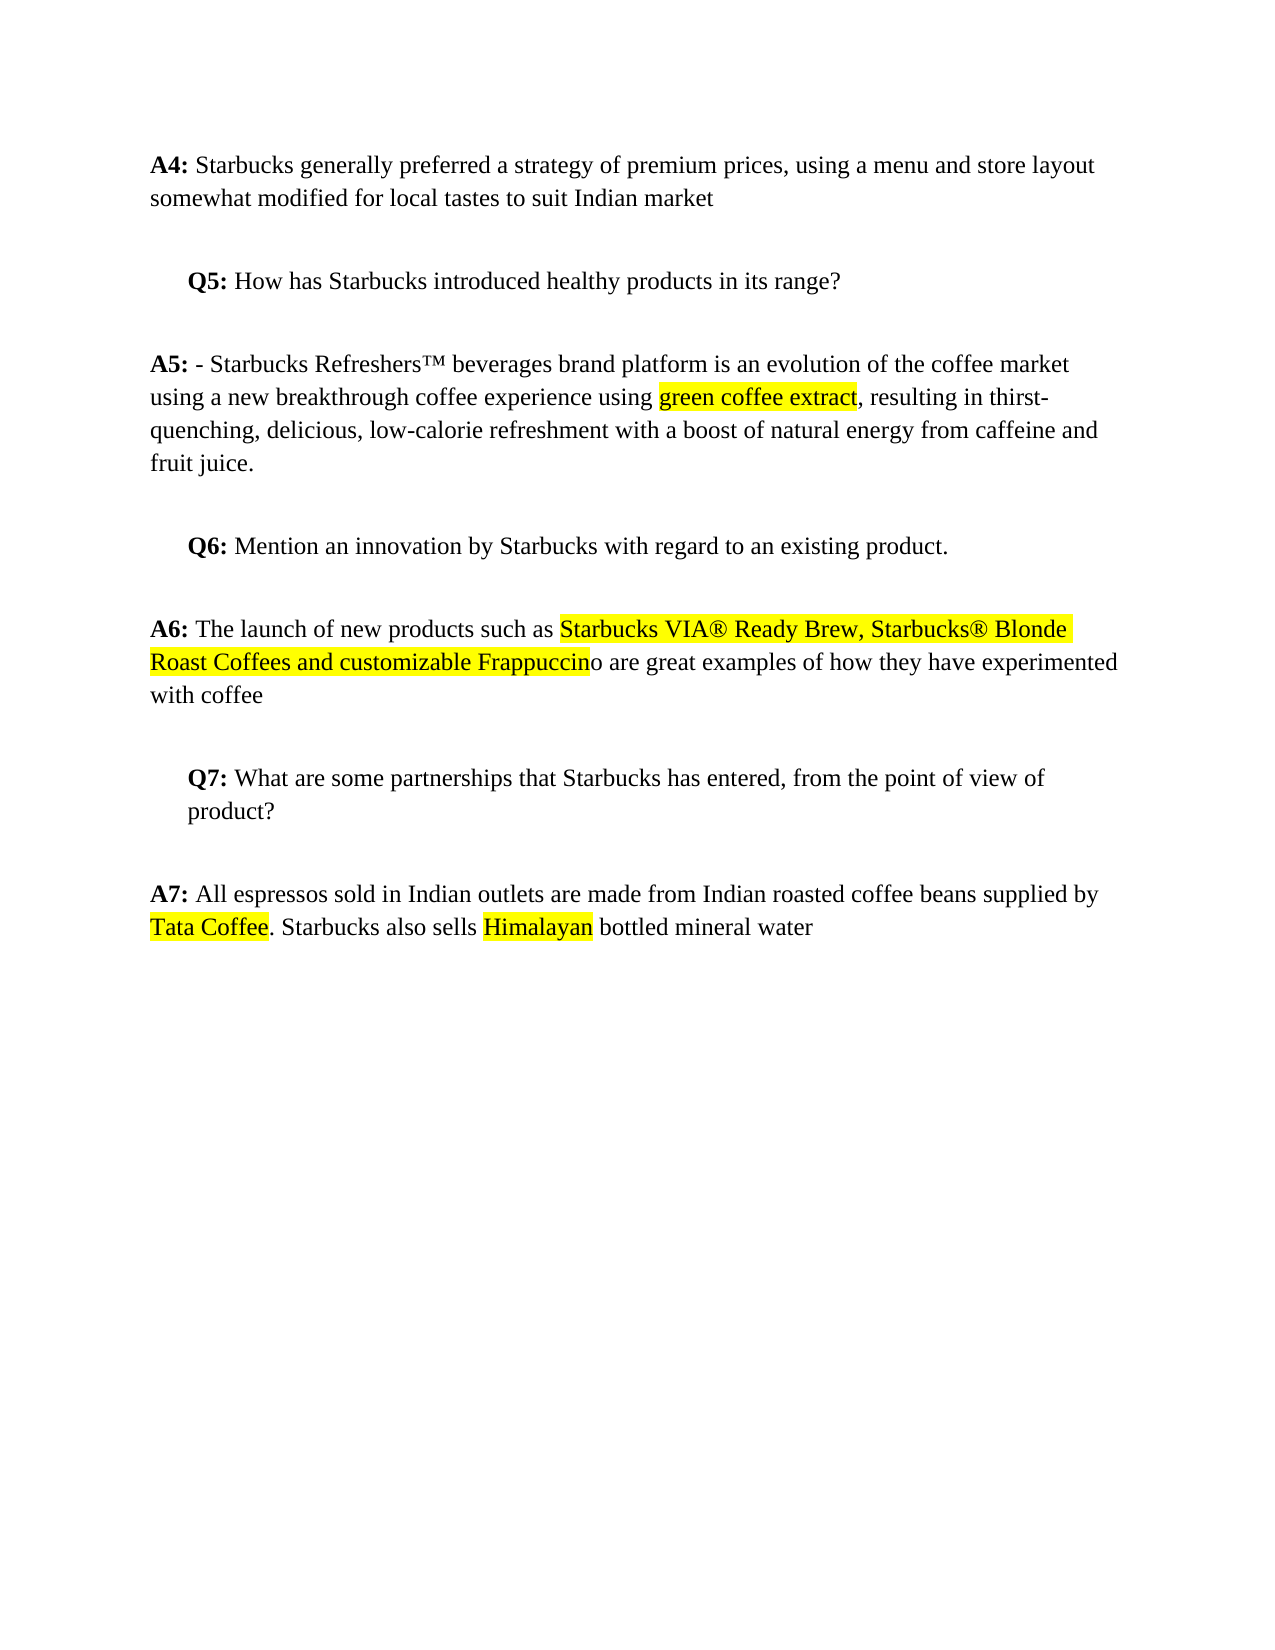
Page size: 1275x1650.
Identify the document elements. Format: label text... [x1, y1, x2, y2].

text A7: All espressos sold in Indian outlets are made from Indian roasted coffee beans supplied by Tata Coffee. Starbucks also sells Himalayan bottled mineral water [150, 879, 1125, 941]
text Q5: How has Starbucks introduced healthy products in its range? [187, 266, 1125, 295]
text A6: The launch of new products such as Starbucks VIA® Ready Brew, Starbucks® Blonde Roast Coffees and customizable Frappuccino are great examples of how they have experimented with coffee [150, 614, 1125, 709]
text A5: - Starbucks Refreshers™ beverages brand platform is an evolution of the coffee market using a new breakthrough coffee experience using green coffee extract, resulting in thirst-quenching, delicious, low-calorie refreshment with a boost of natural energy from caffeine and fruit juice. [150, 349, 1125, 477]
text Q7: What are some partnerships that Starbucks has entered, from the point of view of product? [187, 763, 1125, 825]
text Q6: Mention an innovation by Starbucks with regard to an existing product. [187, 531, 1125, 560]
text A4: Starbucks generally preferred a strategy of premium prices, using a menu and store layout somewhat modified for local tastes to suit Indian market [150, 150, 1125, 212]
